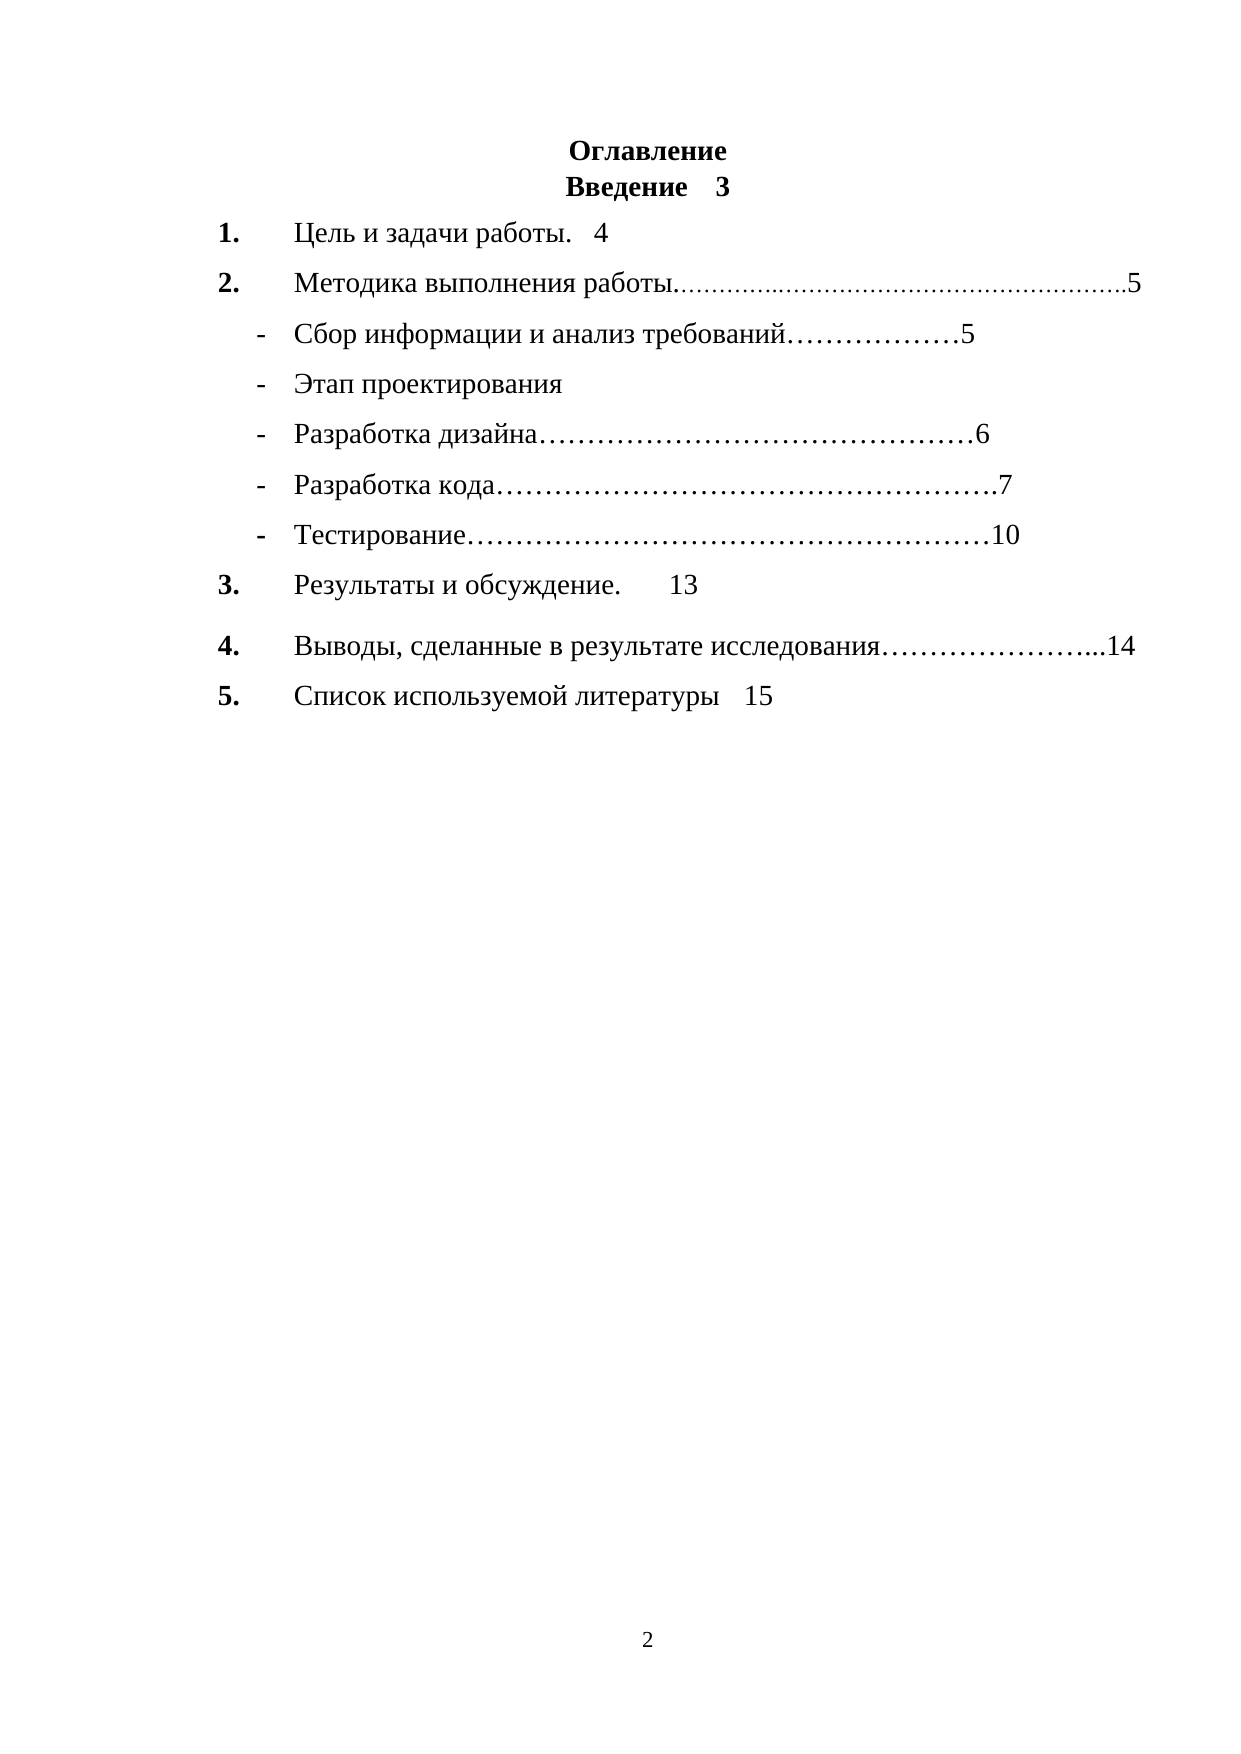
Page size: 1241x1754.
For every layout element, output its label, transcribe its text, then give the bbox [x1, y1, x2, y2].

list Выводы, сделанные в результате исследования…………………...14 [144, 628, 1150, 662]
text - Тестирование………………………………………………10 [181, 517, 1033, 551]
list Цель и задачи работы. 4 [144, 215, 1150, 249]
text Введение 3 [144, 169, 1151, 202]
text - Этап проектирования [256, 366, 1033, 400]
text - Разработка дизайна………………………………………6 [181, 417, 1033, 450]
list Методика выполнения работы.………….……………………………………….5 [144, 266, 1150, 299]
subtitle Оглавление [144, 133, 1151, 166]
text - Разработка кода…………………………………………….7 [181, 467, 1033, 500]
list Список используемой литературы 15 [144, 678, 1150, 712]
list Результаты и обсуждение. 13 [144, 567, 1151, 601]
text - Сбор информации и анализ требований………………5 [256, 316, 1033, 349]
